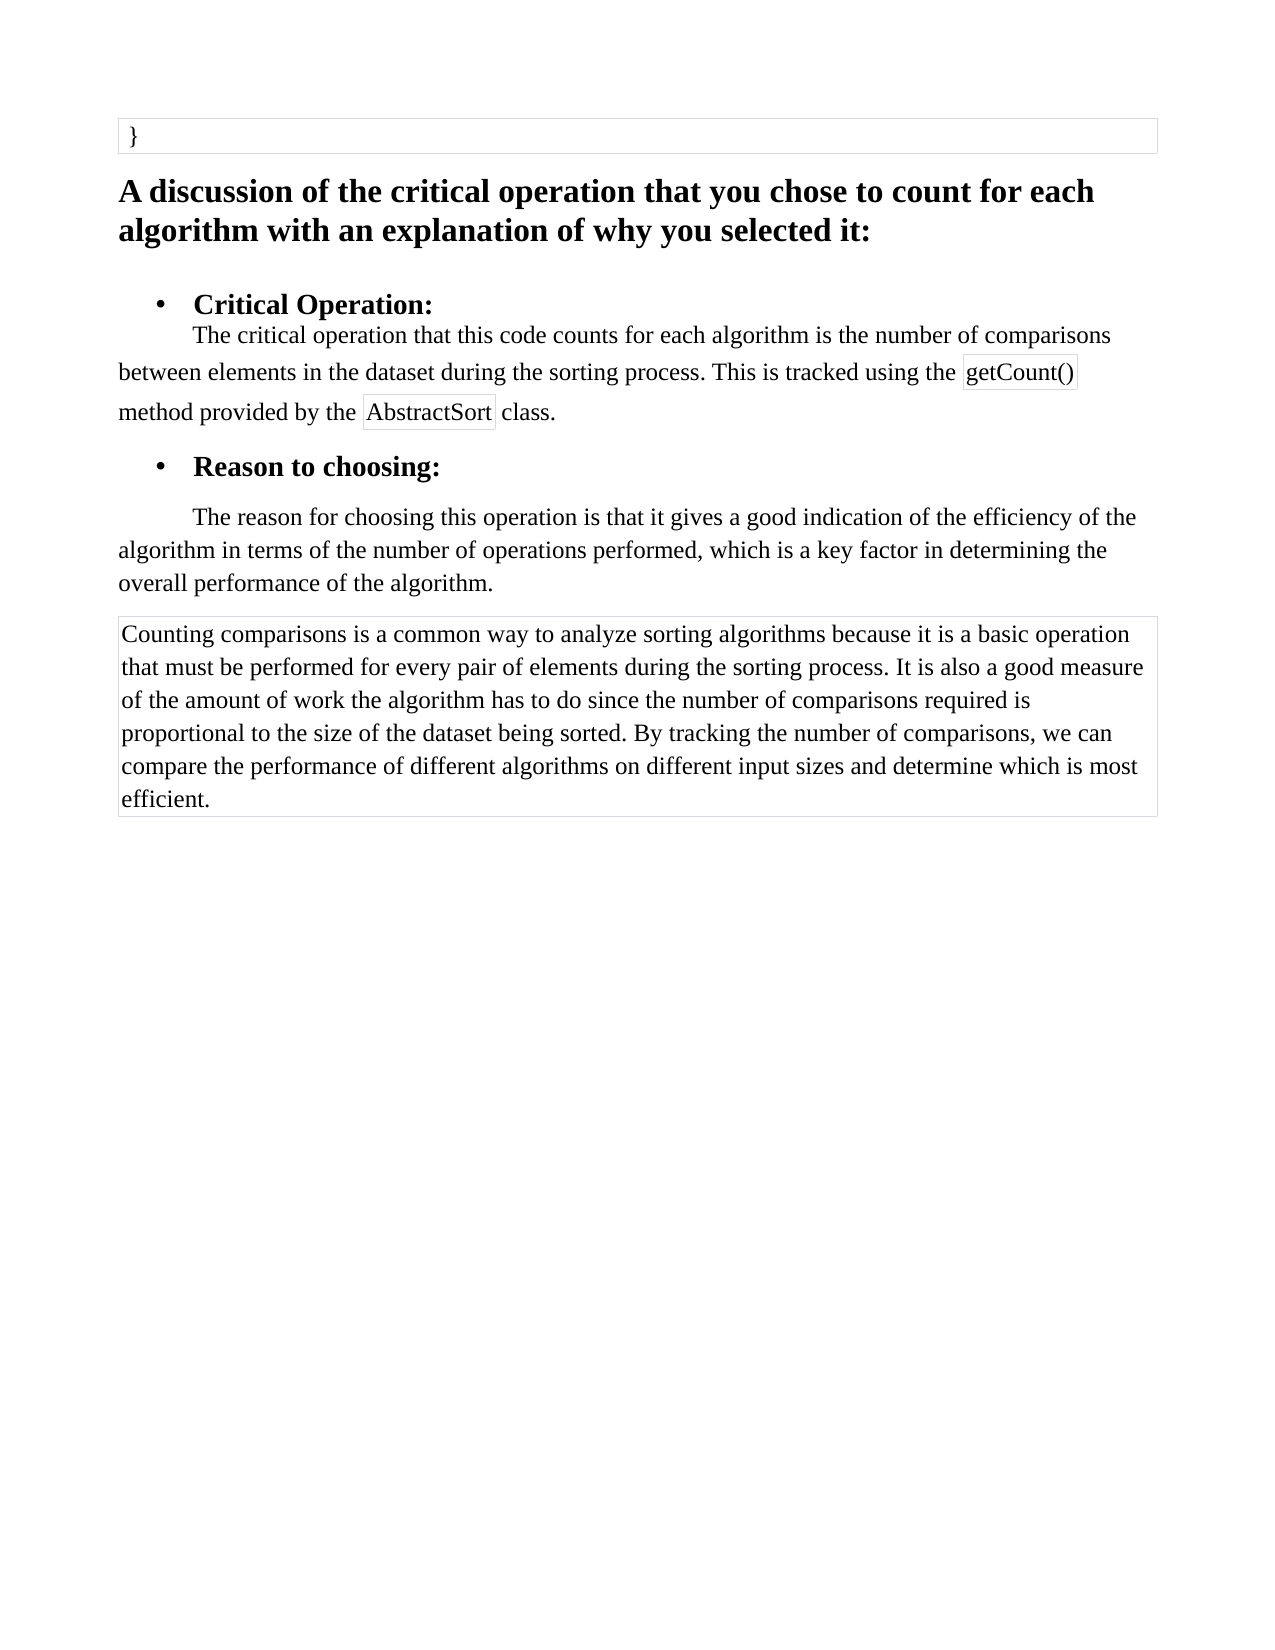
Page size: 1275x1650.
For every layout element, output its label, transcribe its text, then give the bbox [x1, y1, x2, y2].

list Critical Operation: [156, 287, 1157, 320]
list Reason to choosing: [156, 449, 1157, 483]
text A discussion of the critical operation that you chose to count for each algorithm with an explanation of why you selected it: [118, 172, 1157, 248]
text Counting comparisons is a common way to analyze sorting algorithms because it is a basic operation that must be performed for every pair of elements during the sorting process. It is also a good measure of the amount of work the algorithm has to do since the number of comparisons required is proportional to the size of the dataset being sorted. By tracking the number of comparisons, we can compare the performance of different algorithms on different input sizes and determine which is most efficient. [119, 617, 1157, 816]
text } [119, 119, 1157, 153]
text The reason for choosing this operation is that it gives a good indication of the efficiency of the algorithm in terms of the number of operations performed, which is a key factor in determining the overall performance of the algorithm. [118, 502, 1157, 597]
text The critical operation that this code counts for each algorithm is the number of comparisons between elements in the dataset during the sorting process. This is tracked using the getCount() method provided by the AbstractSort class. [118, 320, 1157, 429]
